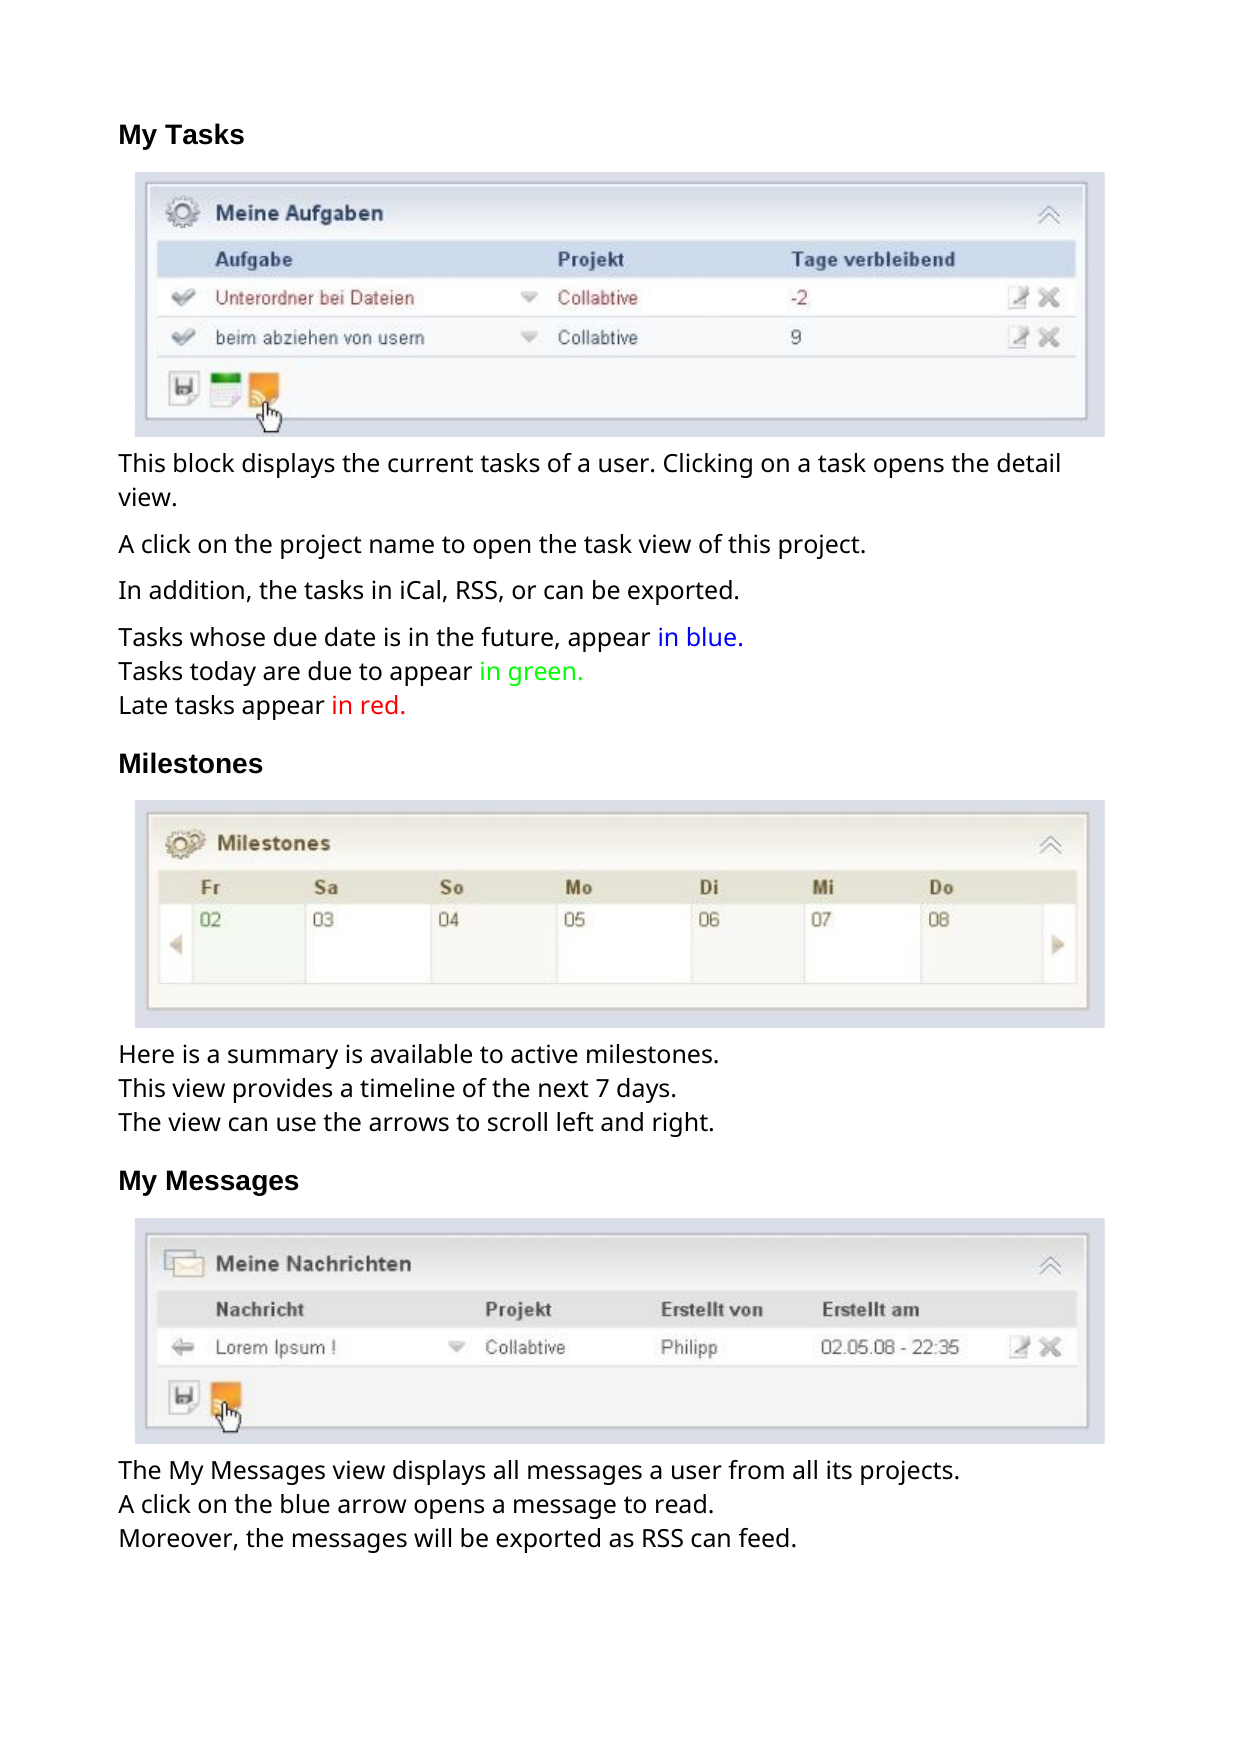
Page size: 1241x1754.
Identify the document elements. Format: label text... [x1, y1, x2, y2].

text Tasks whose due date is in the future, appear in blue. Tasks today are due to appear in green. Late tasks appear in red. [118, 619, 1122, 722]
text This block displays the current tasks of a user. Clicking on a task opens the detail view. [118, 163, 1122, 514]
subtitle My Messages [307, 1164, 1122, 1197]
picture [134, 800, 1105, 1028]
text A click on the blue arrow opens a message to read. [715, 1487, 1122, 1521]
text Here is a summary is available to active milestones. [118, 792, 1122, 1071]
text The view can use the arrows to scroll left and right. [715, 1105, 1122, 1139]
picture [134, 1218, 1105, 1444]
subtitle My Tasks [252, 118, 1122, 151]
text The My Messages view displays all messages a user from all its projects. [118, 1209, 1122, 1487]
text This view provides a timeline of the next 7 days. [677, 1071, 1122, 1105]
picture [134, 172, 1105, 437]
subtitle Milestones [271, 747, 1122, 779]
text In addition, the tasks in iCal, RSS, or can be exported. [741, 573, 1122, 607]
text A click on the project name to open the task view of this project. [867, 526, 1122, 561]
text Moreover, the messages will be exported as RSS can feed. [798, 1521, 1122, 1555]
